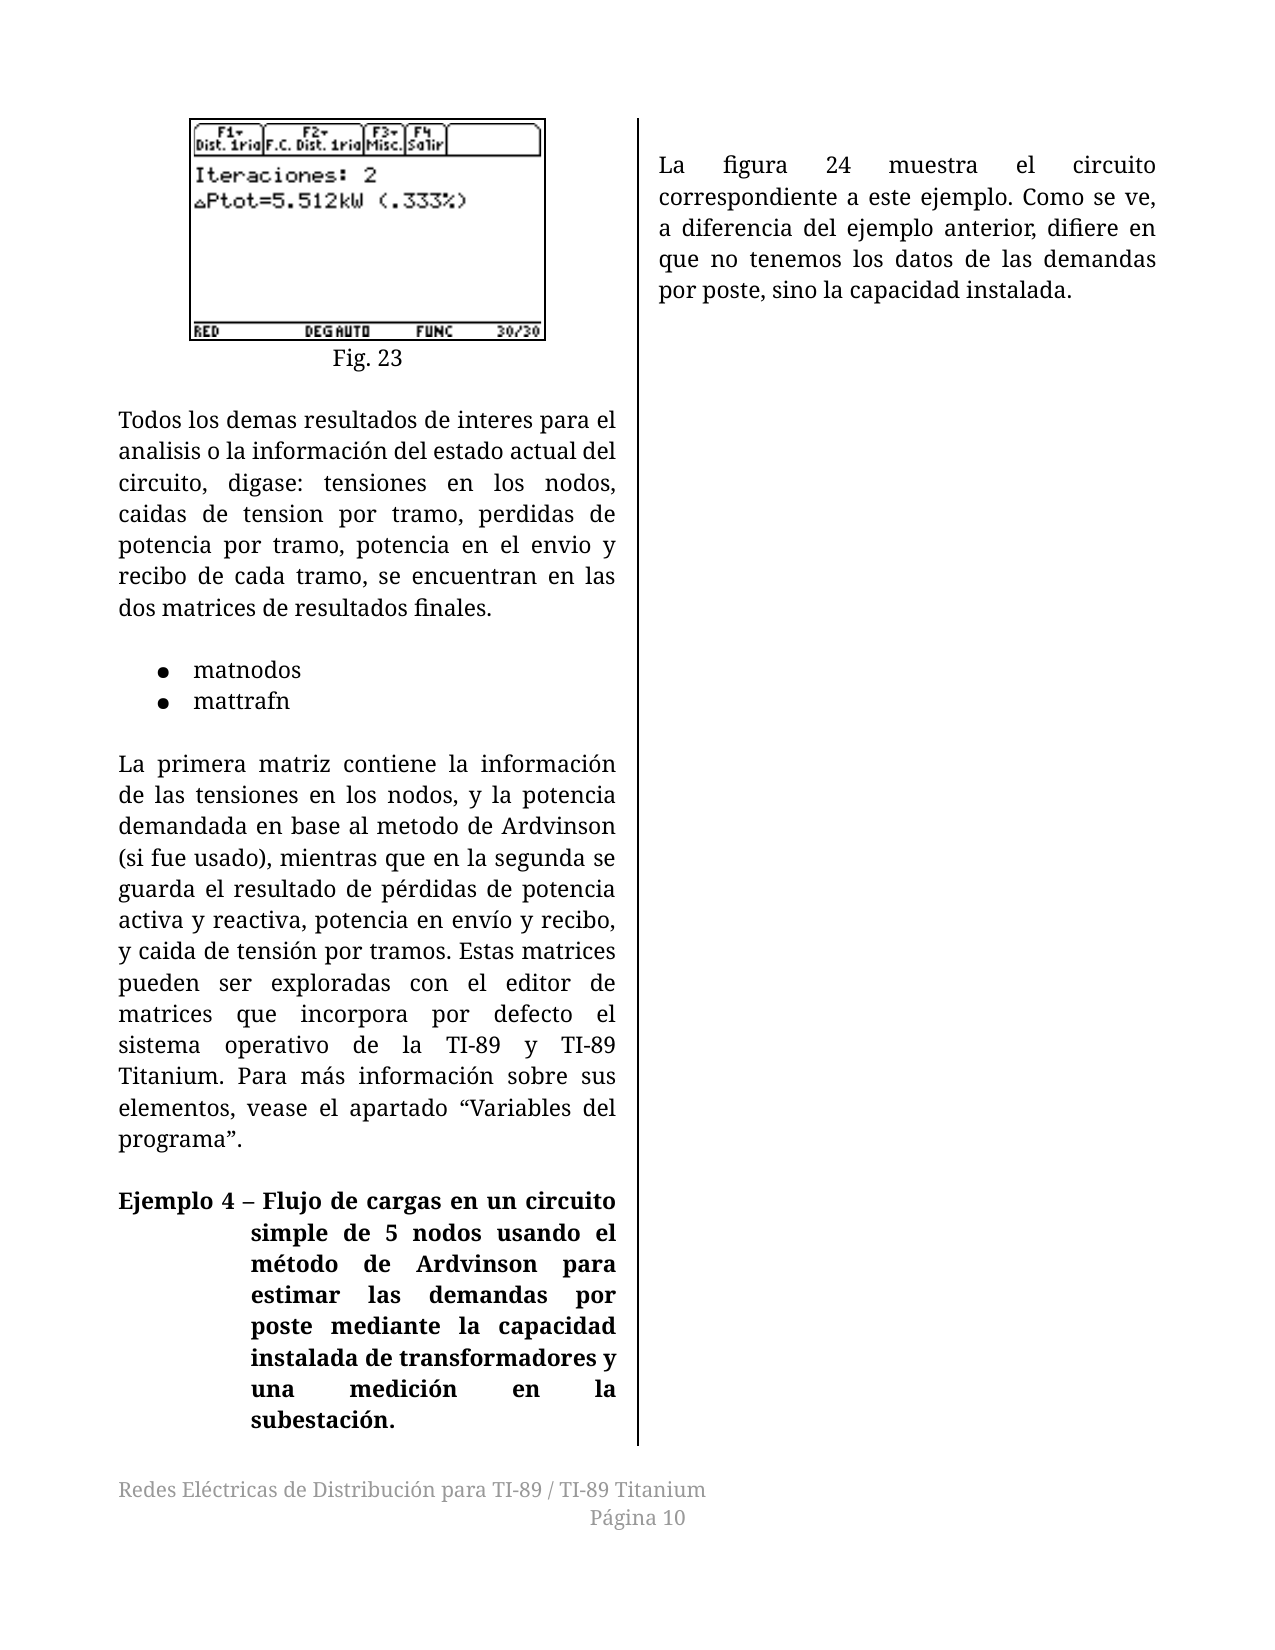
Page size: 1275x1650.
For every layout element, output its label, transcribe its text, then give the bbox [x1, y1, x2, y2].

text Fig. 23 [118, 341, 617, 373]
list mattrafn [156, 685, 617, 716]
text La figura 24 muestra el circuito correspondiente a este ejemplo. Como se ve, a diferencia del ejemplo anterior, difiere en que no tenemos los datos de las demandas por poste, sino la capacidad instalada. [658, 149, 1157, 306]
picture [193, 123, 542, 337]
text Todos los demas resultados de interes para el analisis o la información del estado actual del circuito, digase: tensiones en los nodos, caidas de tension por tramo, perdidas de potencia por tramo, potencia en el envio y recibo de cada tramo, se encuentran en las dos matrices de resultados finales. [118, 404, 617, 623]
text La primera matriz contiene la información de las tensiones en los nodos, y la potencia demandada en base al metodo de Ardvinson (si fue usado), mientras que en la segunda se guarda el resultado de pérdidas de potencia activa y reactiva, potencia en envío y recibo, y caida de tensión por tramos. Estas matrices pueden ser exploradas con el editor de matrices que incorpora por defecto el sistema operativo de la TI-89 y TI-89 Titanium. Para más información sobre sus elementos, vease el apartado “Variables del programa”. [118, 748, 617, 1154]
list matnodos [156, 654, 617, 685]
text Ejemplo 4 – Flujo de cargas en un circuito simple de 5 nodos usando el método de Ardvinson para estimar las demandas por poste mediante la capacidad instalada de transformadores y una medición en la subestación. [118, 1185, 617, 1435]
